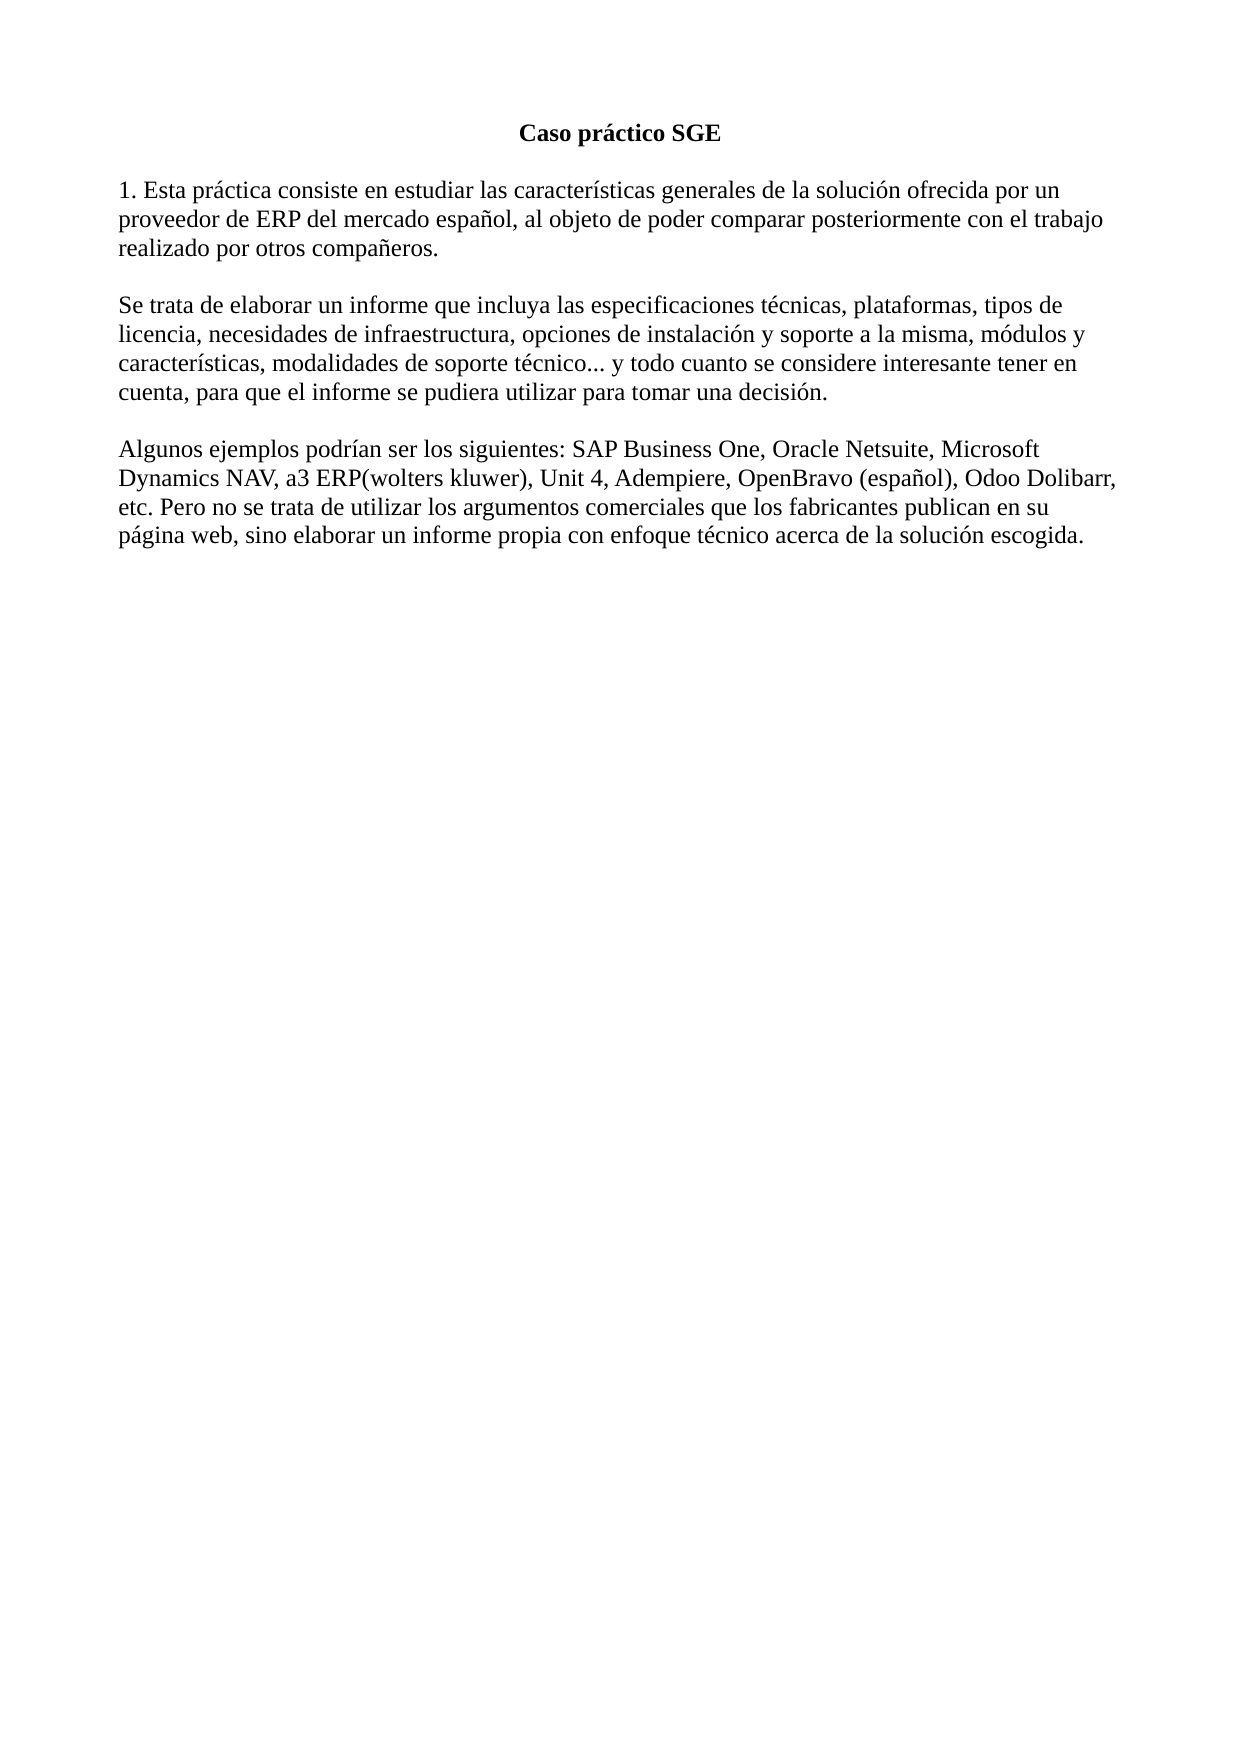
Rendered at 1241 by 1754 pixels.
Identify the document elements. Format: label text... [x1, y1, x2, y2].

text Algunos ejemplos podrían ser los siguientes: SAP Business One, Oracle Netsuite, Microsoft Dynamics NAV, a3 ERP(wolters kluwer), Unit 4, Adempiere, OpenBravo (español), Odoo Dolibarr, etc. Pero no se trata de utilizar los argumentos comerciales que los fabricantes publican en su página web, sino elaborar un informe propia con enfoque técnico acerca de la solución escogida. [118, 434, 1122, 549]
text Se trata de elaborar un informe que incluya las especificaciones técnicas, plataformas, tipos de licencia, necesidades de infraestructura, opciones de instalación y soporte a la misma, módulos y características, modalidades de soporte técnico... y todo cuanto se considere interesante tener en cuenta, para que el informe se pudiera utilizar para tomar una decisión. [118, 291, 1122, 406]
text 1. Esta práctica consiste en estudiar las características generales de la solución ofrecida por un proveedor de ERP del mercado español, al objeto de poder comparar posteriormente con el trabajo realizado por otros compañeros. [118, 176, 1122, 262]
text Caso práctico SGE [118, 118, 1122, 147]
